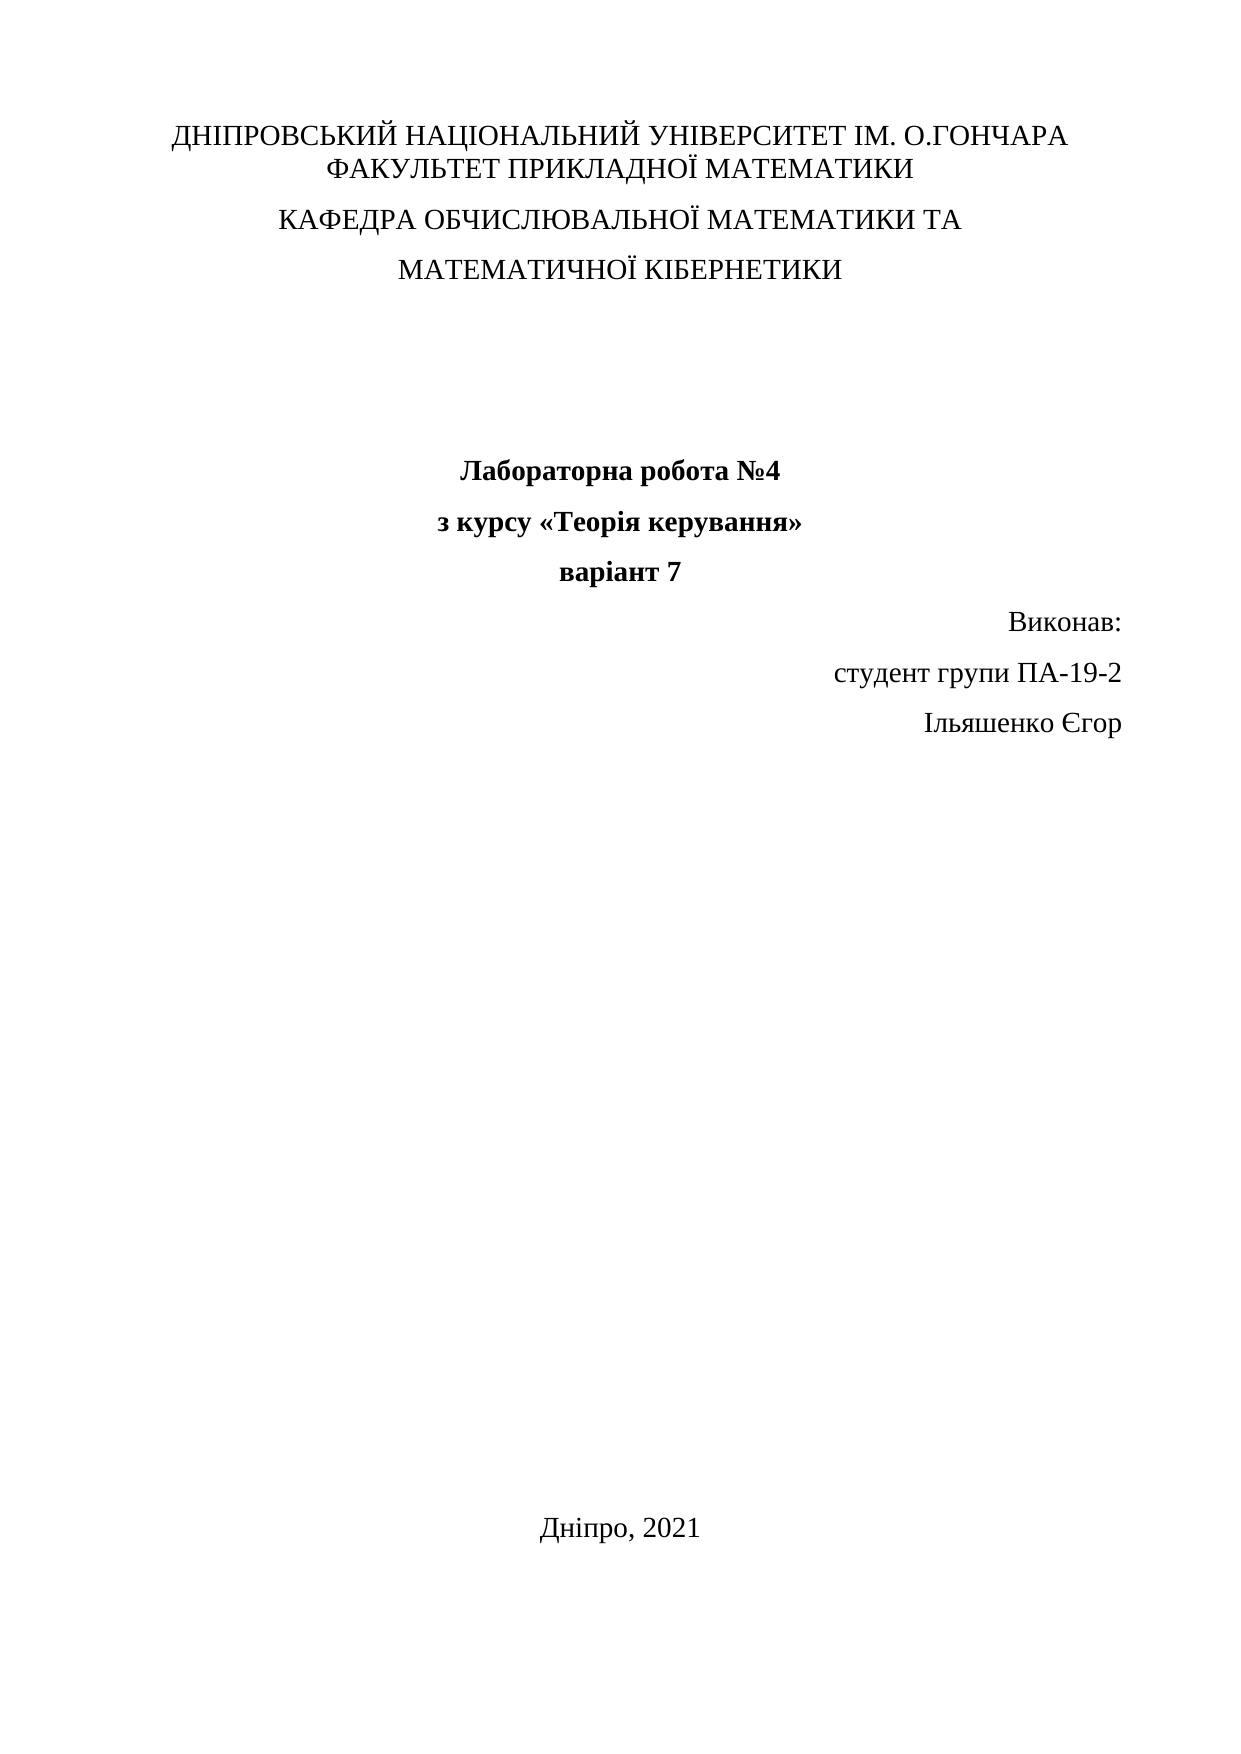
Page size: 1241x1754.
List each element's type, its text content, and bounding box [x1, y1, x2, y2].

text Виконав: [118, 604, 1122, 638]
text КАФЕДРА ОБЧИСЛЮВАЛЬНОЇ МАТЕМАТИКИ ТА [118, 202, 1122, 236]
text ФАКУЛЬТЕТ ПРИКЛАДНОЇ МАТЕМАТИКИ [118, 152, 1122, 185]
text Ільяшенко Єгор [118, 705, 1122, 739]
text з курсу «Теорія керування» [118, 504, 1122, 537]
text Дніпро, 2021 [118, 1510, 1122, 1594]
text варіант 7 [118, 554, 1122, 588]
text Лабораторна робота №4 [118, 453, 1122, 487]
text студент групи ПА-19-2 [118, 655, 1122, 688]
text МАТЕМАТИЧНОЇ КІБЕРНЕТИКИ [118, 252, 1122, 286]
text ДНІПРОВСЬКИЙ НАЦІОНАЛЬНИЙ УНІВЕРСИТЕТ ІМ. О.ГОНЧАРА [118, 118, 1122, 152]
